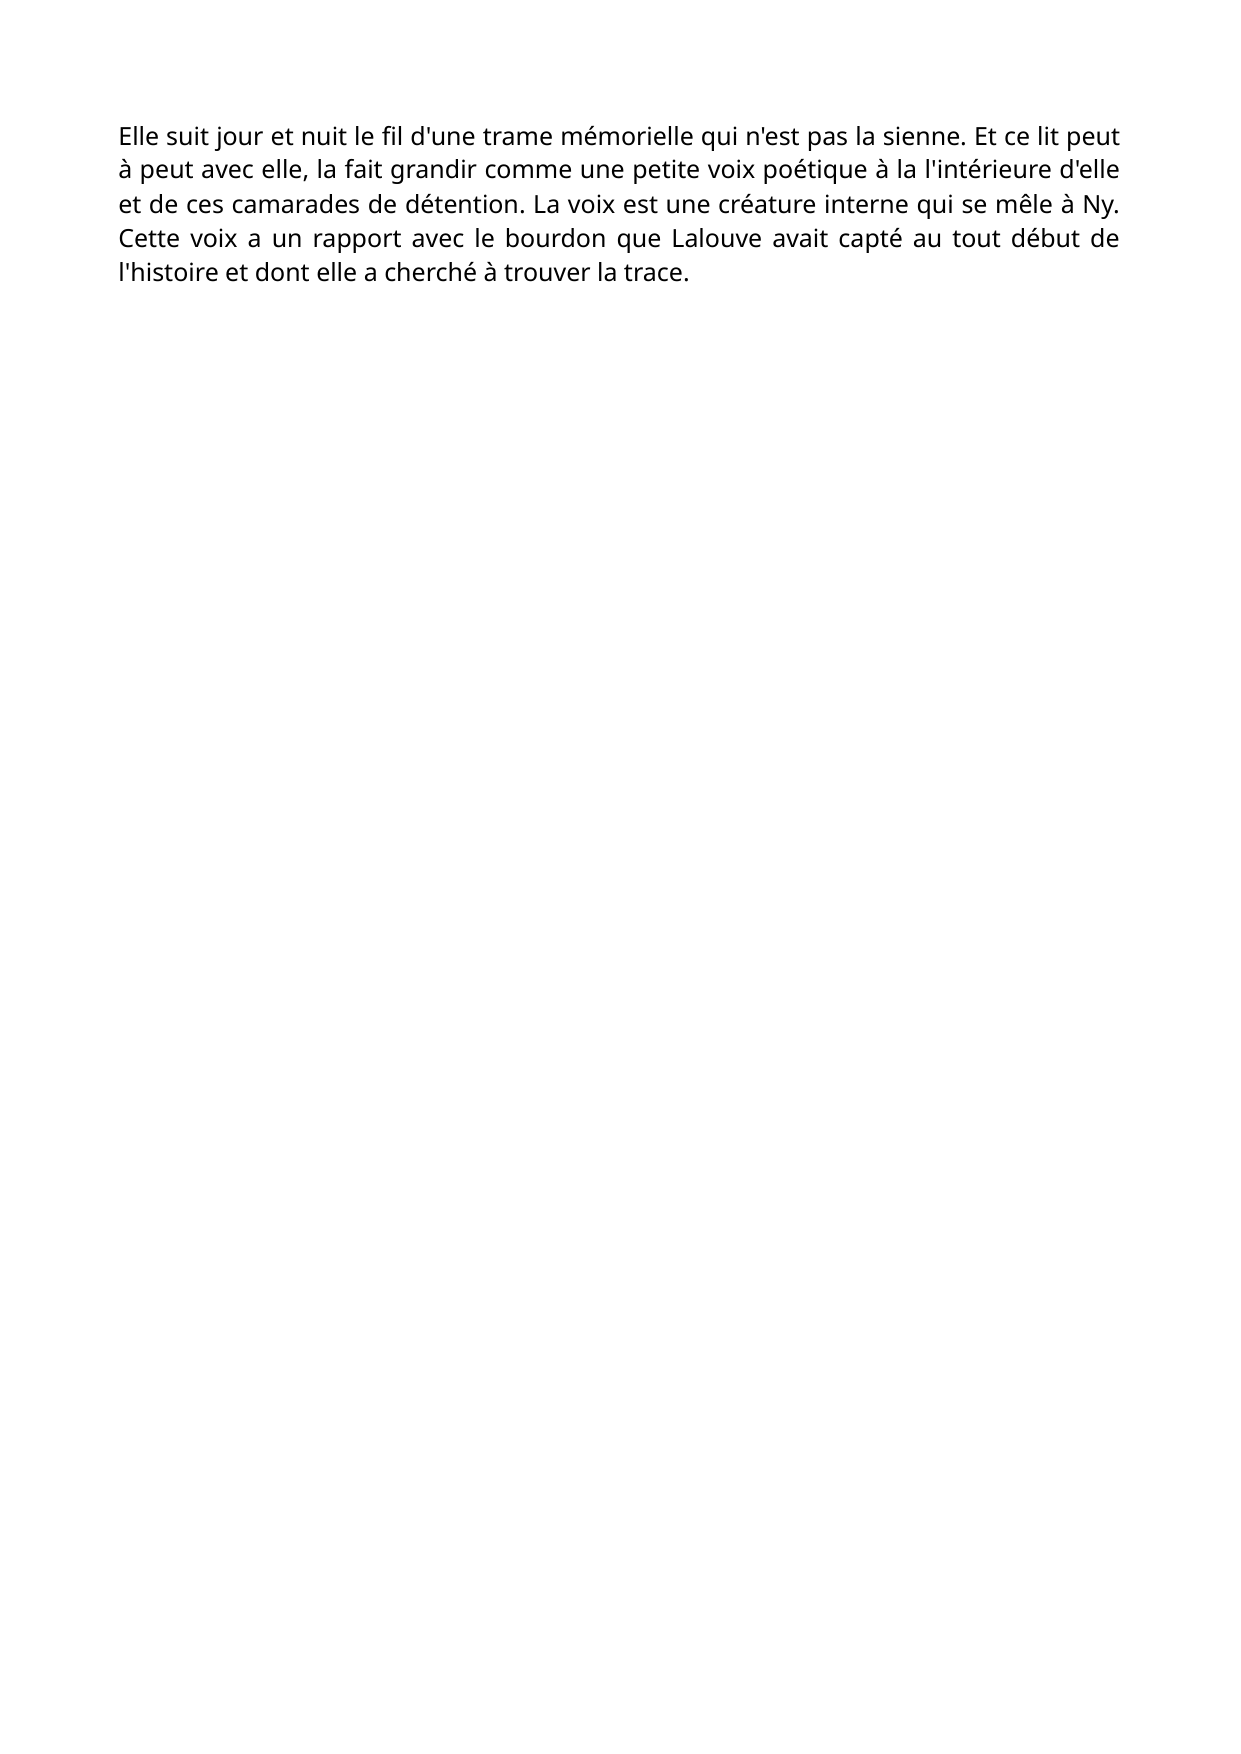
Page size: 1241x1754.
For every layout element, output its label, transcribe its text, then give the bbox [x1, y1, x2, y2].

text Elle suit jour et nuit le fil d'une trame mémorielle qui n'est pas la sienne. Et ce lit peut à peut avec elle, la fait grandir comme une petite voix poétique à la l'intérieure d'elle et de ces camarades de détention. La voix est une créature interne qui se mêle à Ny. Cette voix a un rapport avec le bourdon que Lalouve avait capté au tout début de l'histoire et dont elle a cherché à trouver la trace. [118, 118, 1122, 288]
